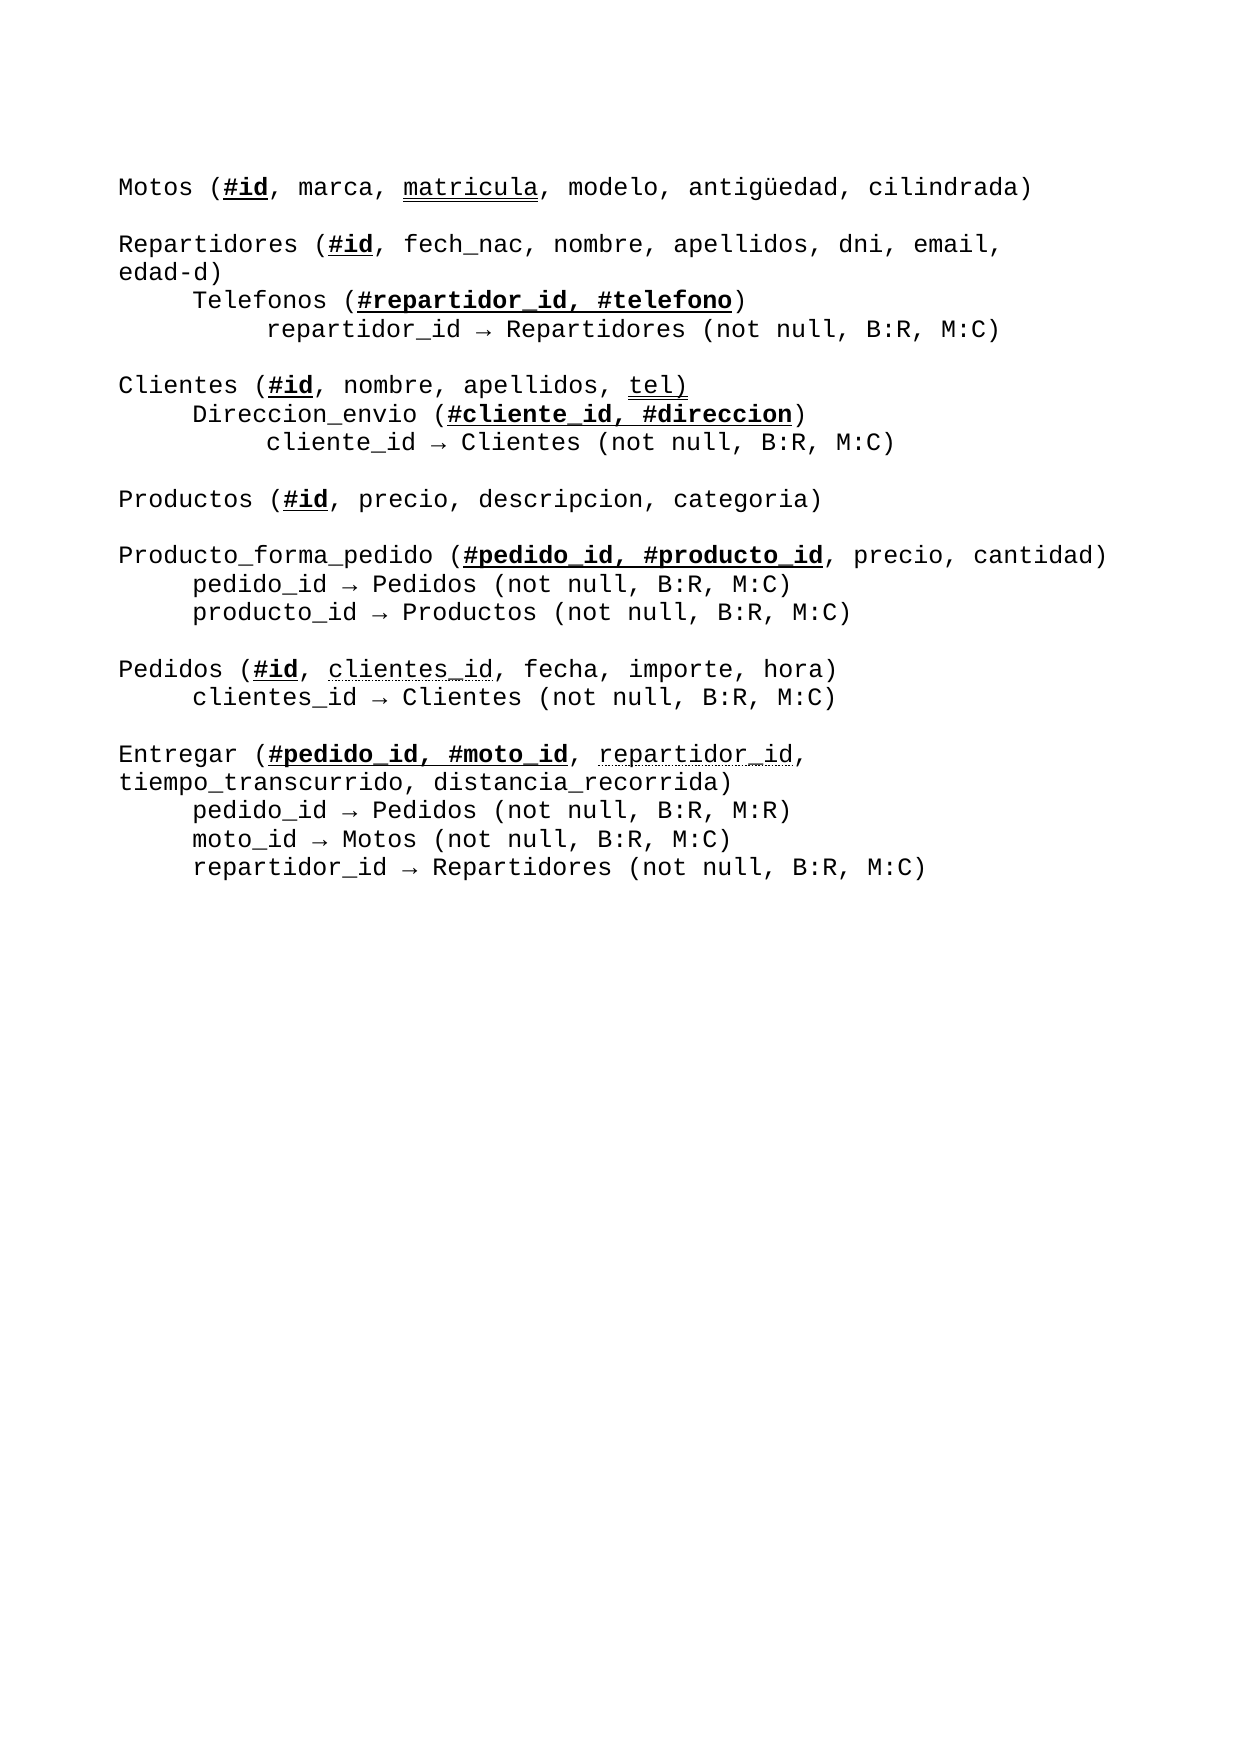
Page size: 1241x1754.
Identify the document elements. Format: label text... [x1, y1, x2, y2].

text Direccion_envio (#cliente_id, #direccion) [118, 401, 1122, 430]
text Productos (#id, precio, descripcion, categoria) [118, 486, 1122, 515]
text Entregar (#pedido_id, #moto_id, repartidor_id, tiempo_transcurrido, distancia_recorrida) [118, 741, 1122, 798]
text pedido_id → Pedidos (not null, B:R, M:R) [118, 798, 1122, 826]
text cliente_id → Clientes (not null, B:R, M:C) [118, 430, 1122, 458]
text Clientes (#id, nombre, apellidos, tel) [118, 373, 1122, 401]
text Producto_forma_pedido (#pedido_id, #producto_id, precio, cantidad) [118, 543, 1122, 571]
text moto_id → Motos (not null, B:R, M:C) [118, 826, 1122, 855]
text pedido_id → Pedidos (not null, B:R, M:C) [118, 571, 1122, 600]
text repartidor_id → Repartidores (not null, B:R, M:C) [118, 316, 1122, 345]
text producto_id → Productos (not null, B:R, M:C) [118, 600, 1122, 628]
text edad-d) [118, 260, 1122, 288]
text Repartidores (#id, fech_nac, nombre, apellidos, dni, email, [118, 231, 1122, 260]
text repartidor_id → Repartidores (not null, B:R, M:C) [118, 855, 1122, 883]
text Pedidos (#id, clientes_id, fecha, importe, hora) [118, 656, 1122, 685]
text Telefonos (#repartidor_id, #telefono) [118, 288, 1122, 316]
text Motos (#id, marca, matricula, modelo, antigüedad, cilindrada) [118, 175, 1122, 203]
text clientes_id → Clientes (not null, B:R, M:C) [118, 685, 1122, 713]
